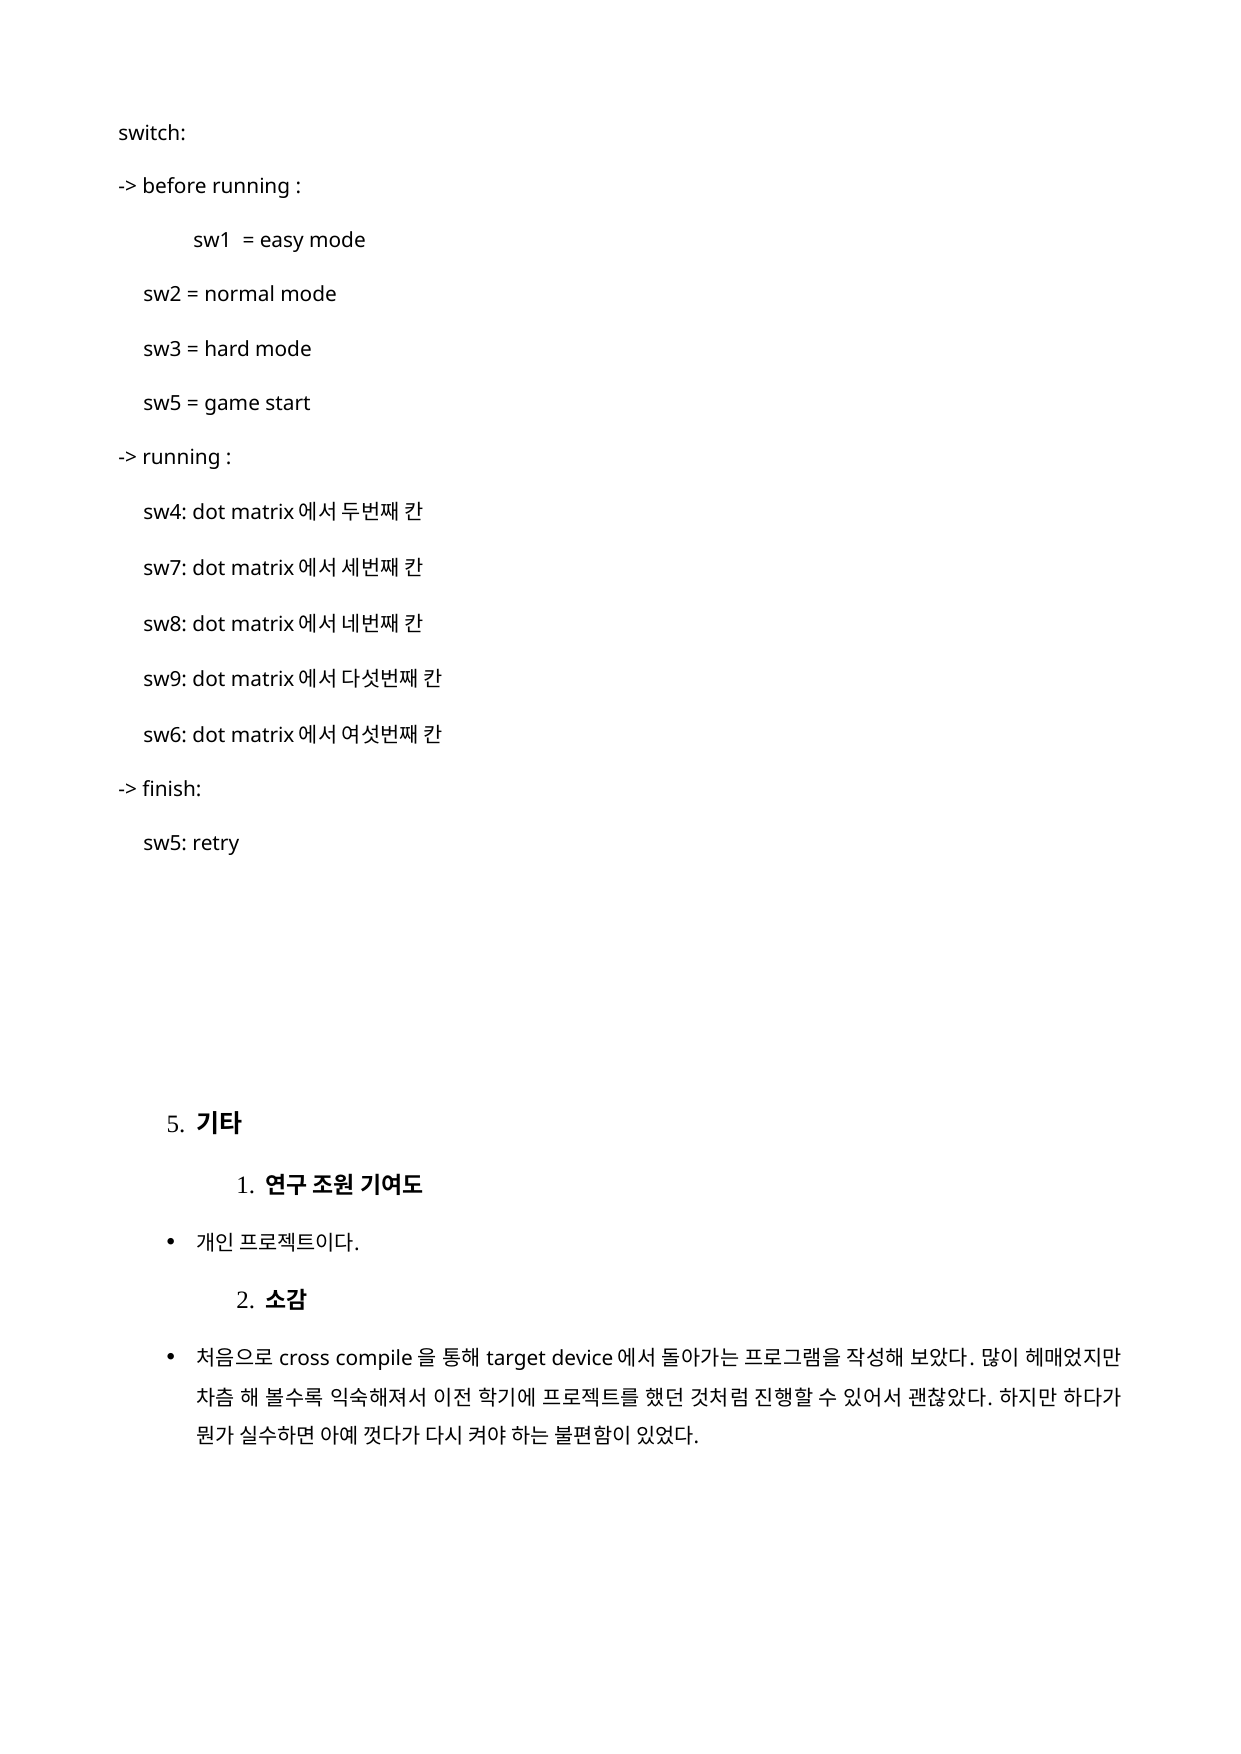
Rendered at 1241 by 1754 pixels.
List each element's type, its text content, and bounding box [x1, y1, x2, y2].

text sw8: dot matrix에서 네번째 칸 [118, 607, 1122, 637]
text sw9: dot matrix에서 다섯번째 칸 [118, 663, 1122, 693]
text switch: [118, 118, 1122, 147]
text sw6: dot matrix에서 여섯번째 칸 [118, 718, 1122, 749]
text sw5: retry [118, 827, 1122, 857]
text sw7: dot matrix에서 세번째 칸 [118, 551, 1122, 582]
text sw1 = easy mode [118, 225, 1122, 253]
text sw4: dot matrix에서 두번째 칸 [118, 496, 1122, 526]
list 소감 [236, 1282, 1122, 1315]
text sw3 = hard mode [118, 333, 1122, 362]
text sw2 = normal mode [118, 278, 1122, 308]
text -> before running : [118, 171, 1122, 200]
list 처음으로 cross compile을 통해 target device에서 돌아가는 프로그램을 작성해 보았다. 많이 헤매었지만 차츰 해 볼수록 익숙해져서 이전 학기에 프로젝트를 했던 것처럼 진행할 수 있어서 괜찮았다. 하지만 하다가 뭔가 실수하면 아예 껏다가 다시 켜야 하는 불편함이 있었다. [166, 1342, 1122, 1450]
text -> running : [118, 442, 1122, 471]
text sw5 = game start [118, 387, 1122, 417]
list 연구 조원 기여도 [236, 1167, 1122, 1200]
text -> finish: [118, 774, 1122, 803]
list 개인 프로젝트이다. [166, 1226, 1122, 1257]
list 기타 [166, 1104, 1122, 1140]
